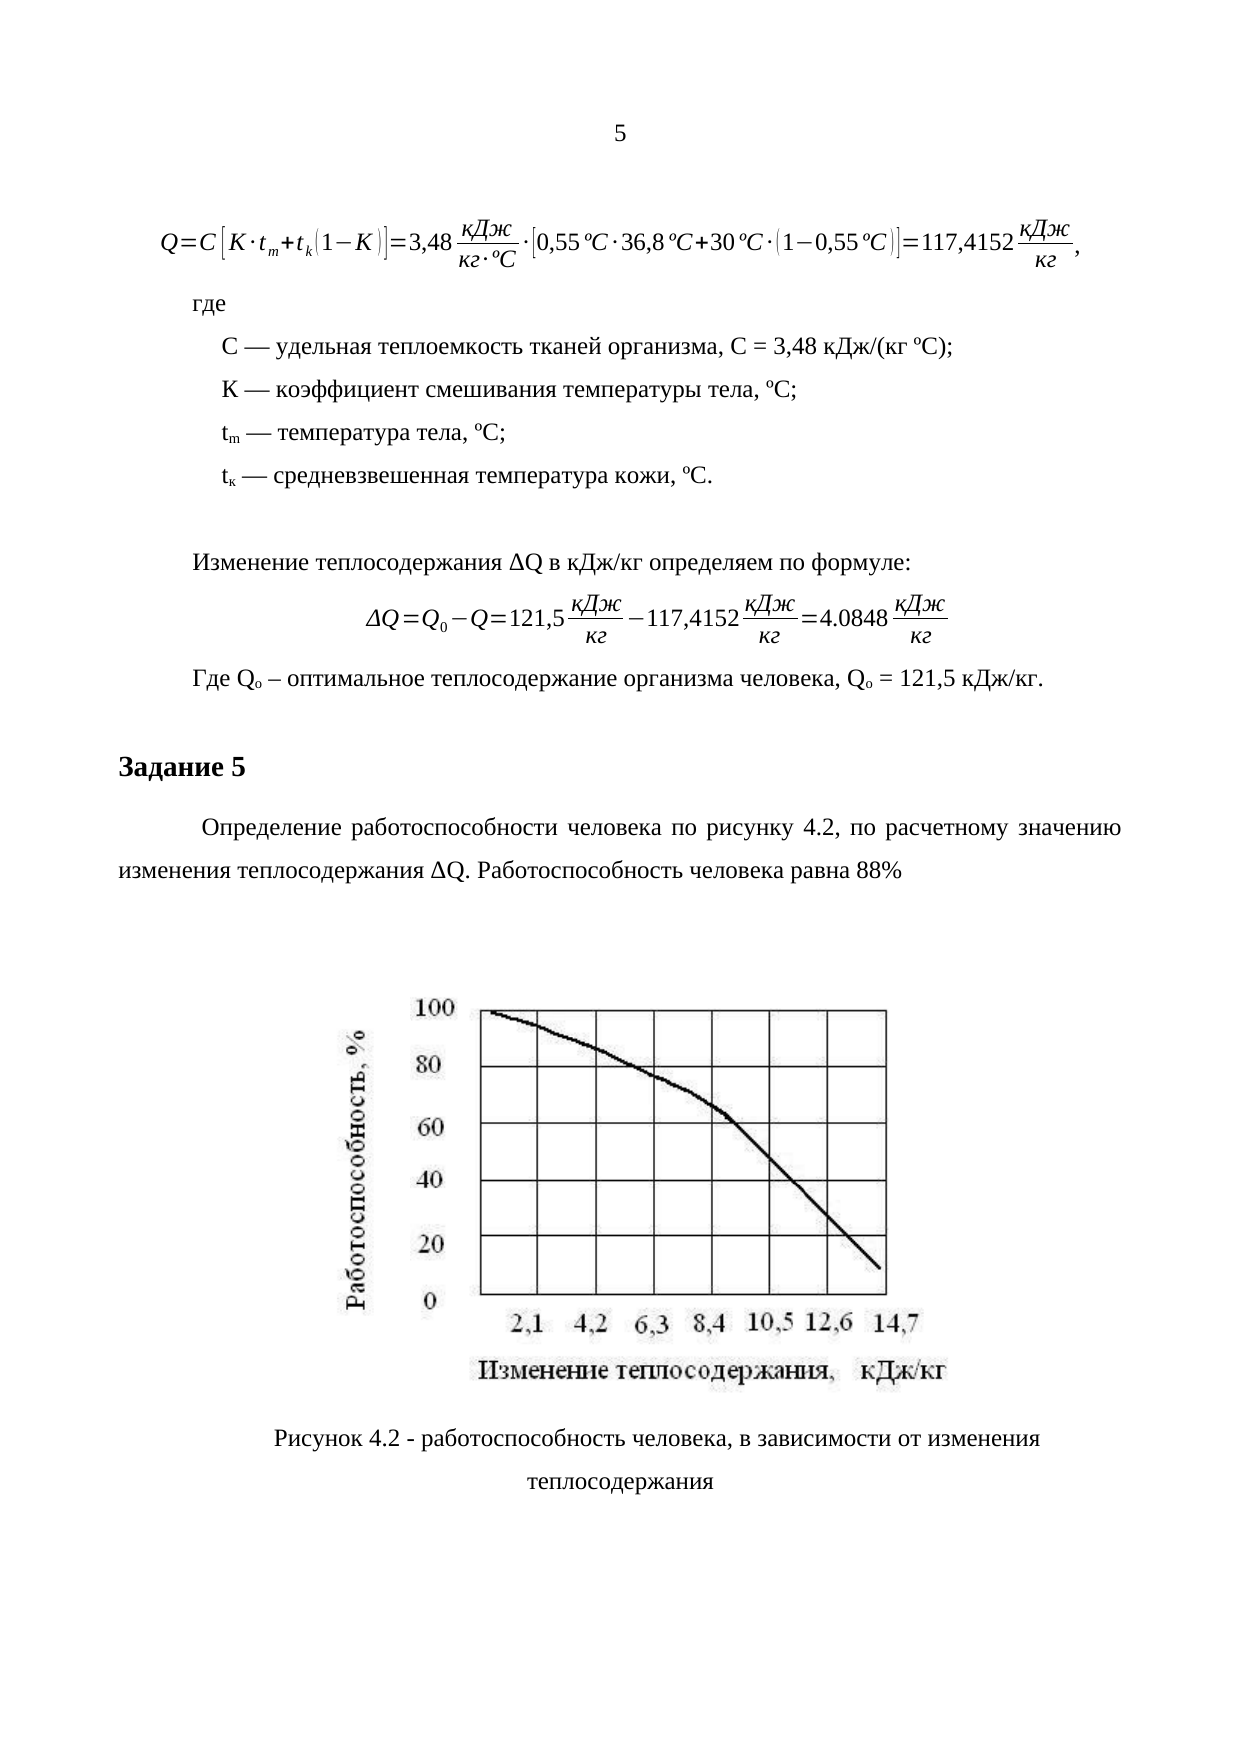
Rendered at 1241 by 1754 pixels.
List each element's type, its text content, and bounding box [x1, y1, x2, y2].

text К — коэффициент смешивания температуры тела, ºС; [221, 374, 1122, 403]
text tm — температура тела, ºС; [221, 417, 1122, 446]
text , [118, 215, 1122, 274]
text tк — средневзвешенная температура кожи, ºС. [221, 461, 1122, 489]
text Изменение теплосодержания ΔQ в кДж/кг определяем по формуле: [118, 547, 1122, 576]
text Рисунок 4.2 - работоспособность человека, в зависимости от изменения теплосодержания [118, 1423, 1122, 1495]
subtitle Задание 5 [118, 749, 1122, 783]
picture [313, 961, 1001, 1409]
text С — удельная теплоемкость тканей организма, С = 3,48 кДж/(кг ºС); [221, 331, 1122, 360]
text где [192, 288, 1122, 317]
text Определение работоспособности человека по рисунку 4.2, по расчетному значению изменения теплосодержания ΔQ. Работоспособность человека равна 88% [118, 812, 1122, 884]
text Где Qо – оптимальное теплосодержание организма человека, Qо = 121,5 кДж/кг. [118, 663, 1122, 692]
